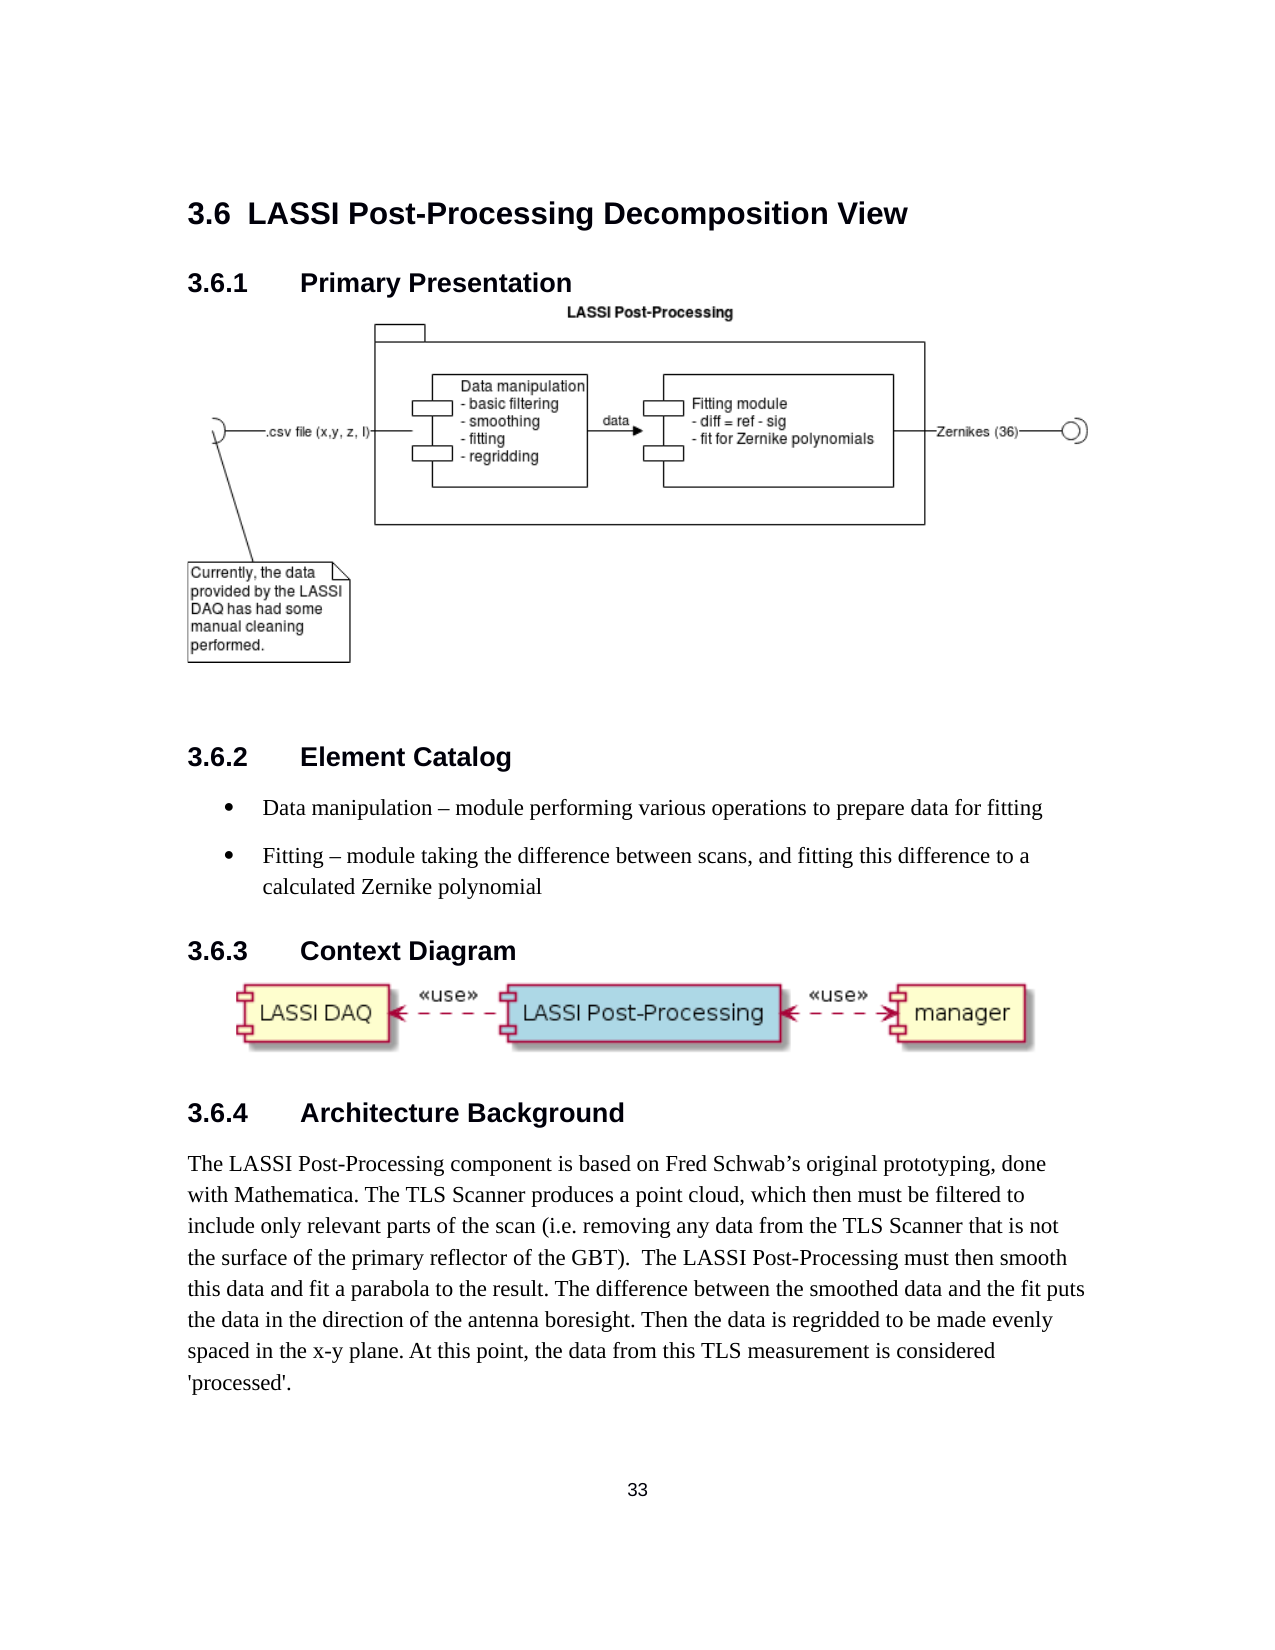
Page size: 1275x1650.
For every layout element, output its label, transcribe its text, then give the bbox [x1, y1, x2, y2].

subtitle Primary Presentation [187, 262, 1087, 298]
subtitle Context Diagram [187, 931, 1087, 966]
text The LASSI Post-Processing component is based on Fred Schwab’s original prototyping, done with Mathematica. The TLS Scanner produces a point cloud, which then must be filtered to include only relevant parts of the scan (i.e. removing any data from the TLS Scanner that is not the surface of the primary reflector of the GBT). The LASSI Post-Processing must then smooth this data and fit a parabola to the result. The difference between the smoothed data and the fit puts the data in the direction of the antenna boresight. Then the data is regridded to be made evenly spaced in the x-y plane. At this point, the data from this TLS measurement is considered 'processed'. [187, 1145, 1087, 1395]
picture [236, 972, 1039, 1057]
list Fitting – module taking the difference between scans, and fitting this difference to a calculated Zernike polynomial [225, 837, 1087, 899]
picture [187, 304, 1088, 663]
subtitle Architecture Background [187, 1093, 1087, 1128]
subtitle LASSI Post-Processing Decomposition View [187, 192, 1087, 231]
subtitle Element Catalog [187, 737, 1087, 772]
list Data manipulation – module performing various operations to prepare data for fitting [225, 789, 1087, 820]
